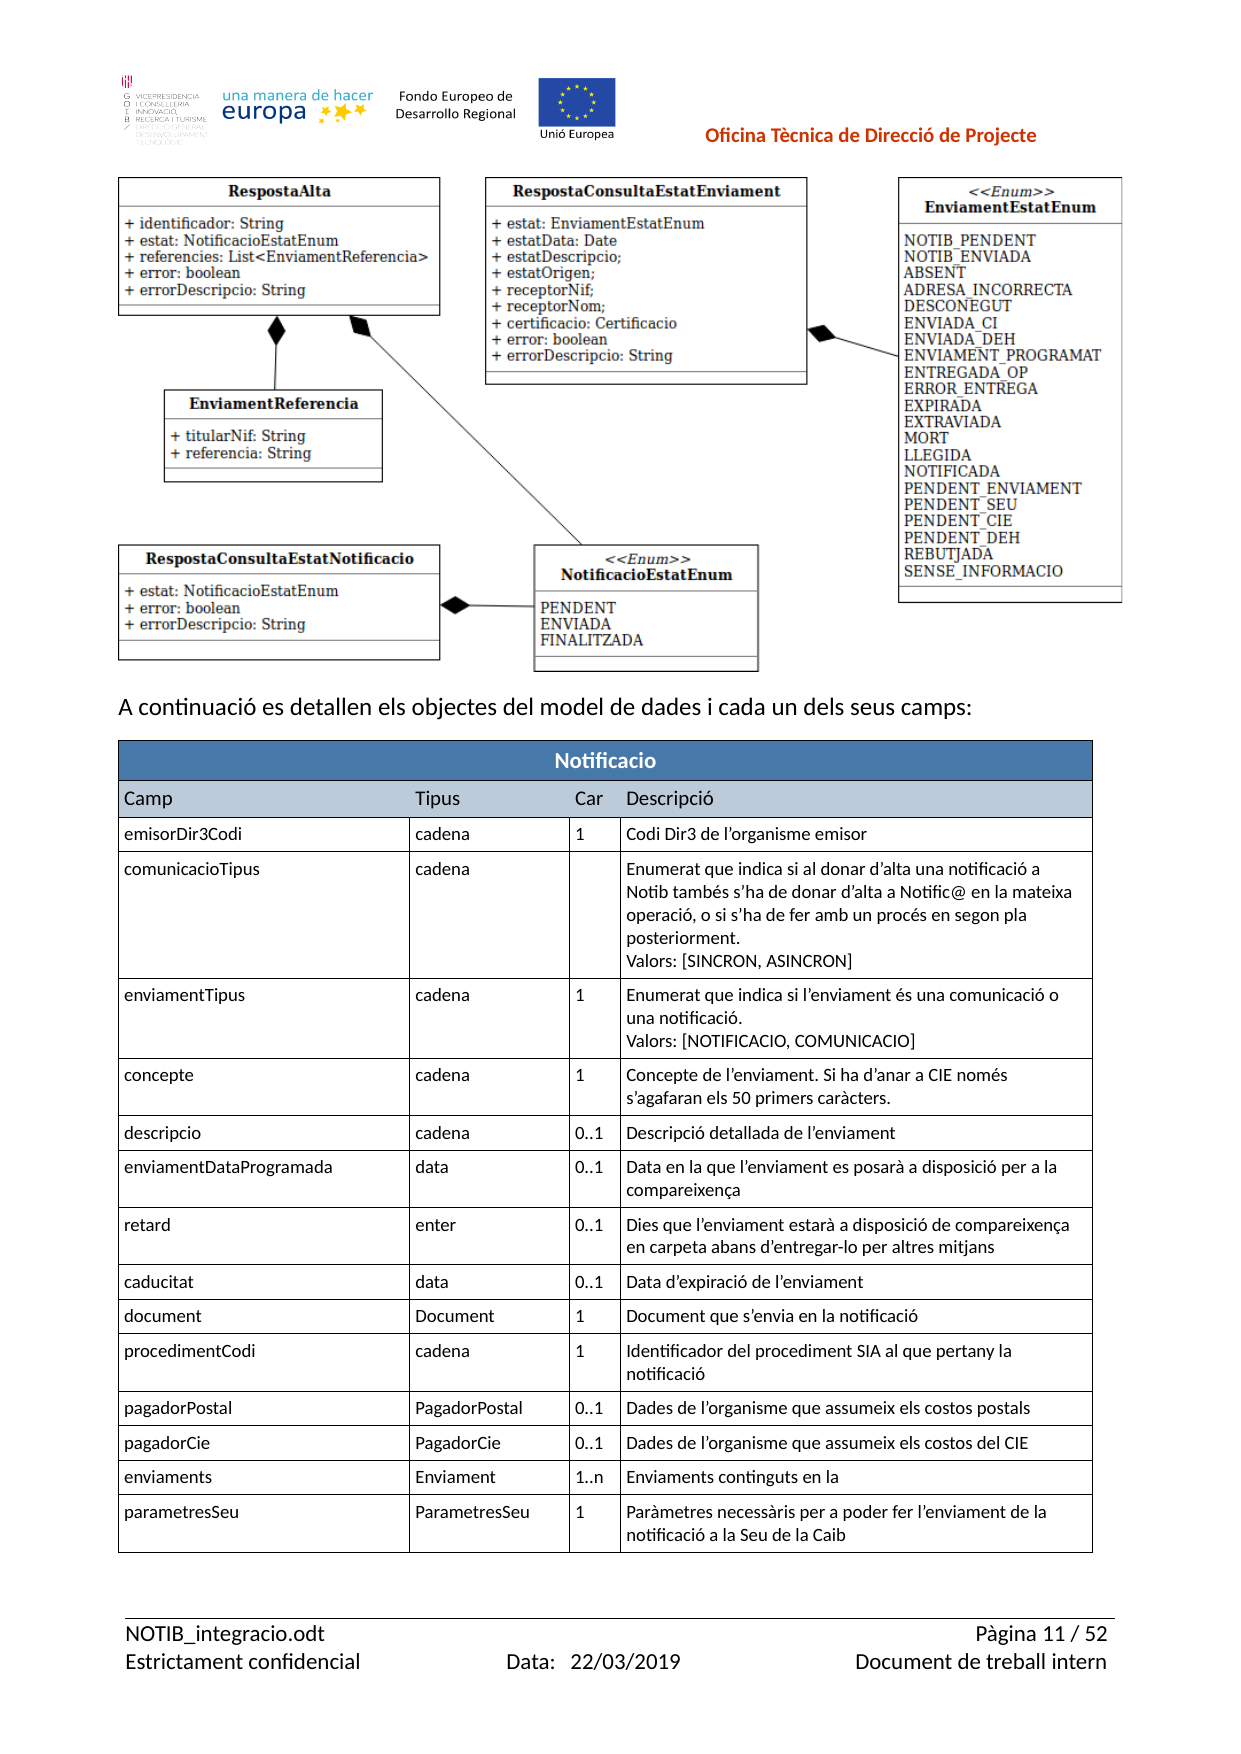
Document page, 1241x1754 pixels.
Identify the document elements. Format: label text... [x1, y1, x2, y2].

table_cell 0..1 [570, 1265, 620, 1299]
table_cell Codi Dir3 de l’organisme emisor [621, 818, 1092, 851]
table_cell Enumerat que indica si al donar d’alta una notificació a Notib tambés s’ha de donar d’alta a Notific@ en la mateixa operació, o si s’ha de fer amb un procés en segon pla posteriorment. Valors: [SINCRON, ASINCRON] [621, 852, 1092, 977]
table_cell 0..1 [570, 1208, 620, 1264]
table_cell Data en la que l’enviament es posarà a disposició per a la compareixença [621, 1151, 1092, 1207]
table_header Notificacio [119, 741, 1092, 780]
table_cell 1 [570, 1300, 620, 1333]
table_cell ParametresSeu [410, 1495, 569, 1552]
table_cell cadena [410, 1059, 569, 1115]
table_cell Descripció detallada de l’enviament [621, 1116, 1092, 1149]
table_cell cadena [410, 1334, 569, 1391]
table_cell parametresSeu [119, 1495, 409, 1552]
table_cell 0..1 [570, 1426, 620, 1460]
table_cell Car [569, 781, 620, 817]
table_cell Dies que l’enviament estarà a disposició de compareixença en carpeta abans d’entregar-lo per altres mitjans [621, 1208, 1092, 1264]
table_cell Enviaments continguts en la [621, 1461, 1092, 1494]
table_cell emisorDir3Codi [119, 818, 409, 851]
table_cell 1 [570, 1059, 620, 1115]
table_cell Dades de l’organisme que assumeix els costos del CIE [621, 1426, 1092, 1460]
table_cell data [410, 1151, 569, 1207]
table_cell pagadorCie [119, 1426, 409, 1460]
table_cell Identificador del procediment SIA al que pertany la notificació [621, 1334, 1092, 1391]
table_cell Tipus [409, 781, 569, 817]
table_cell PagadorPostal [410, 1392, 569, 1425]
table_cell enter [410, 1208, 569, 1264]
table_cell enviamentDataProgramada [119, 1151, 409, 1207]
table_cell retard [119, 1208, 409, 1264]
table_cell cadena [410, 1116, 569, 1149]
picture [219, 73, 621, 147]
table_cell Data d’expiració de l’enviament [621, 1265, 1092, 1299]
table_cell cadena [410, 852, 569, 977]
table_cell [570, 852, 620, 977]
table_cell pagadorPostal [119, 1392, 409, 1425]
table_cell 1 [570, 1334, 620, 1391]
table_cell Dades de l’organisme que assumeix els costos postals [621, 1392, 1092, 1425]
table_cell Paràmetres necessàris per a poder fer l’enviament de la notificació a la Seu de la Caib [621, 1495, 1092, 1552]
table_cell enviamentTipus [119, 979, 409, 1058]
table_cell data [410, 1265, 569, 1299]
table_cell comunicacioTipus [119, 852, 409, 977]
picture [118, 177, 1123, 672]
table_cell enviaments [119, 1461, 409, 1494]
table_cell concepte [119, 1059, 409, 1115]
table_cell cadena [410, 818, 569, 851]
table_cell Document [410, 1300, 569, 1333]
table_cell 0..1 [570, 1392, 620, 1425]
table_cell descripcio [119, 1116, 409, 1149]
table_cell Concepte de l’enviament. Si ha d’anar a CIE només s’agafaran els 50 primers caràcters. [621, 1059, 1092, 1115]
table_cell Document que s’envia en la notificació [621, 1300, 1092, 1333]
table_cell Camp [119, 781, 409, 817]
table_cell 0..1 [570, 1151, 620, 1207]
table_cell procedimentCodi [119, 1334, 409, 1391]
table_cell 1 [570, 979, 620, 1058]
table_cell Descripció [620, 781, 1092, 817]
table_cell document [119, 1300, 409, 1333]
table_cell Enumerat que indica si l’enviament és una comunicació o una notificació. Valors: [NOTIFICACIO, COMUNICACIO] [621, 979, 1092, 1058]
text A continuació es detallen els objectes del model de dades i cada un dels seus camps: [118, 691, 1122, 721]
picture [118, 73, 213, 147]
table_cell cadena [410, 979, 569, 1058]
table_cell 1..n [570, 1461, 620, 1494]
table_cell 1 [570, 1495, 620, 1552]
table_cell 1 [570, 818, 620, 851]
table_cell caducitat [119, 1265, 409, 1299]
table_cell PagadorCie [410, 1426, 569, 1460]
table_cell Enviament [410, 1461, 569, 1494]
table_cell 0..1 [570, 1116, 620, 1149]
